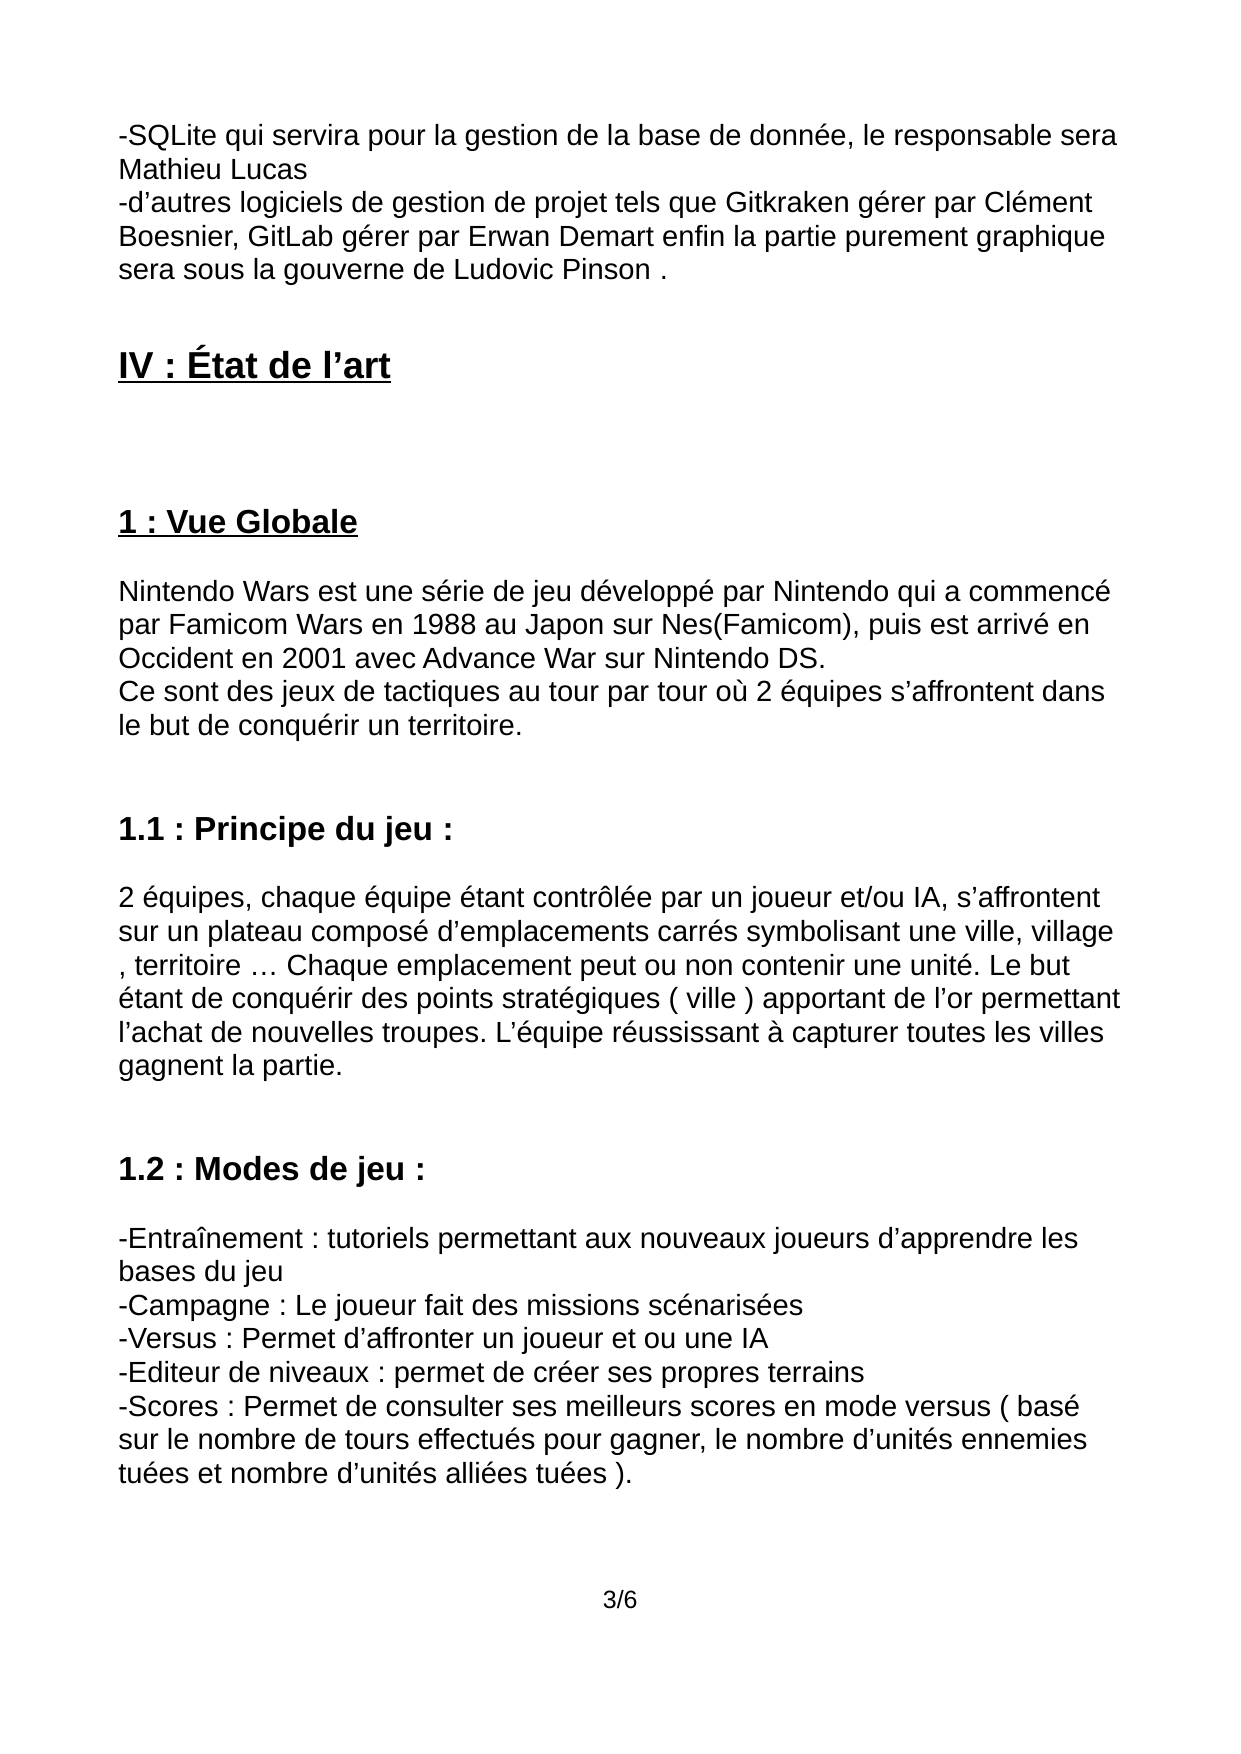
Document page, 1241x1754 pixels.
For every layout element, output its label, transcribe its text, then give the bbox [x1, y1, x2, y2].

text 1.1 : Principe du jeu : [118, 808, 1122, 847]
text 1 : Vue Globale [118, 502, 1122, 540]
text -SQLite qui servira pour la gestion de la base de donnée, le responsable sera Mathieu Lucas [118, 118, 1122, 185]
text Nintendo Wars est une série de jeu développé par Nintendo qui a commencé par Famicom Wars en 1988 au Japon sur Nes(Famicom), puis est arrivé en Occident en 2001 avec Advance War sur Nintendo DS. [118, 574, 1122, 674]
text 2 équipes, chaque équipe étant contrôlée par un joueur et/ou IA, s’affrontent sur un plateau composé d’emplacements carrés symbolisant une ville, village , territoire … Chaque emplacement peut ou non contenir une unité. Le but étant de conquérir des points stratégiques ( ville ) apportant de l’or permettant l’achat de nouvelles troupes. L’équipe réussissant à capturer toutes les villes gagnent la partie. [118, 881, 1122, 1082]
text 1.2 : Modes de jeu : [118, 1149, 1122, 1187]
text IV : État de l’art [118, 343, 1122, 386]
text 3/6 [118, 1585, 1122, 1614]
text -Scores : Permet de consulter ses meilleurs scores en mode versus ( basé sur le nombre de tours effectués pour gagner, le nombre d’unités ennemies tuées et nombre d’unités alliées tuées ). [118, 1388, 1122, 1489]
text Ce sont des jeux de tactiques au tour par tour où 2 équipes s’affrontent dans le but de conquérir un territoire. [118, 674, 1122, 741]
text -Entraînement : tutoriels permettant aux nouveaux joueurs d’apprendre les bases du jeu [118, 1221, 1122, 1288]
text -Versus : Permet d’affronter un joueur et ou une IA [118, 1321, 1122, 1355]
text -d’autres logiciels de gestion de projet tels que Gitkraken gérer par Clément Boesnier, GitLab gérer par Erwan Demart enfin la partie purement graphique sera sous la gouverne de Ludovic Pinson . [118, 185, 1122, 286]
text -Campagne : Le joueur fait des missions scénarisées [118, 1288, 1122, 1321]
text -Editeur de niveaux : permet de créer ses propres terrains [118, 1355, 1122, 1388]
